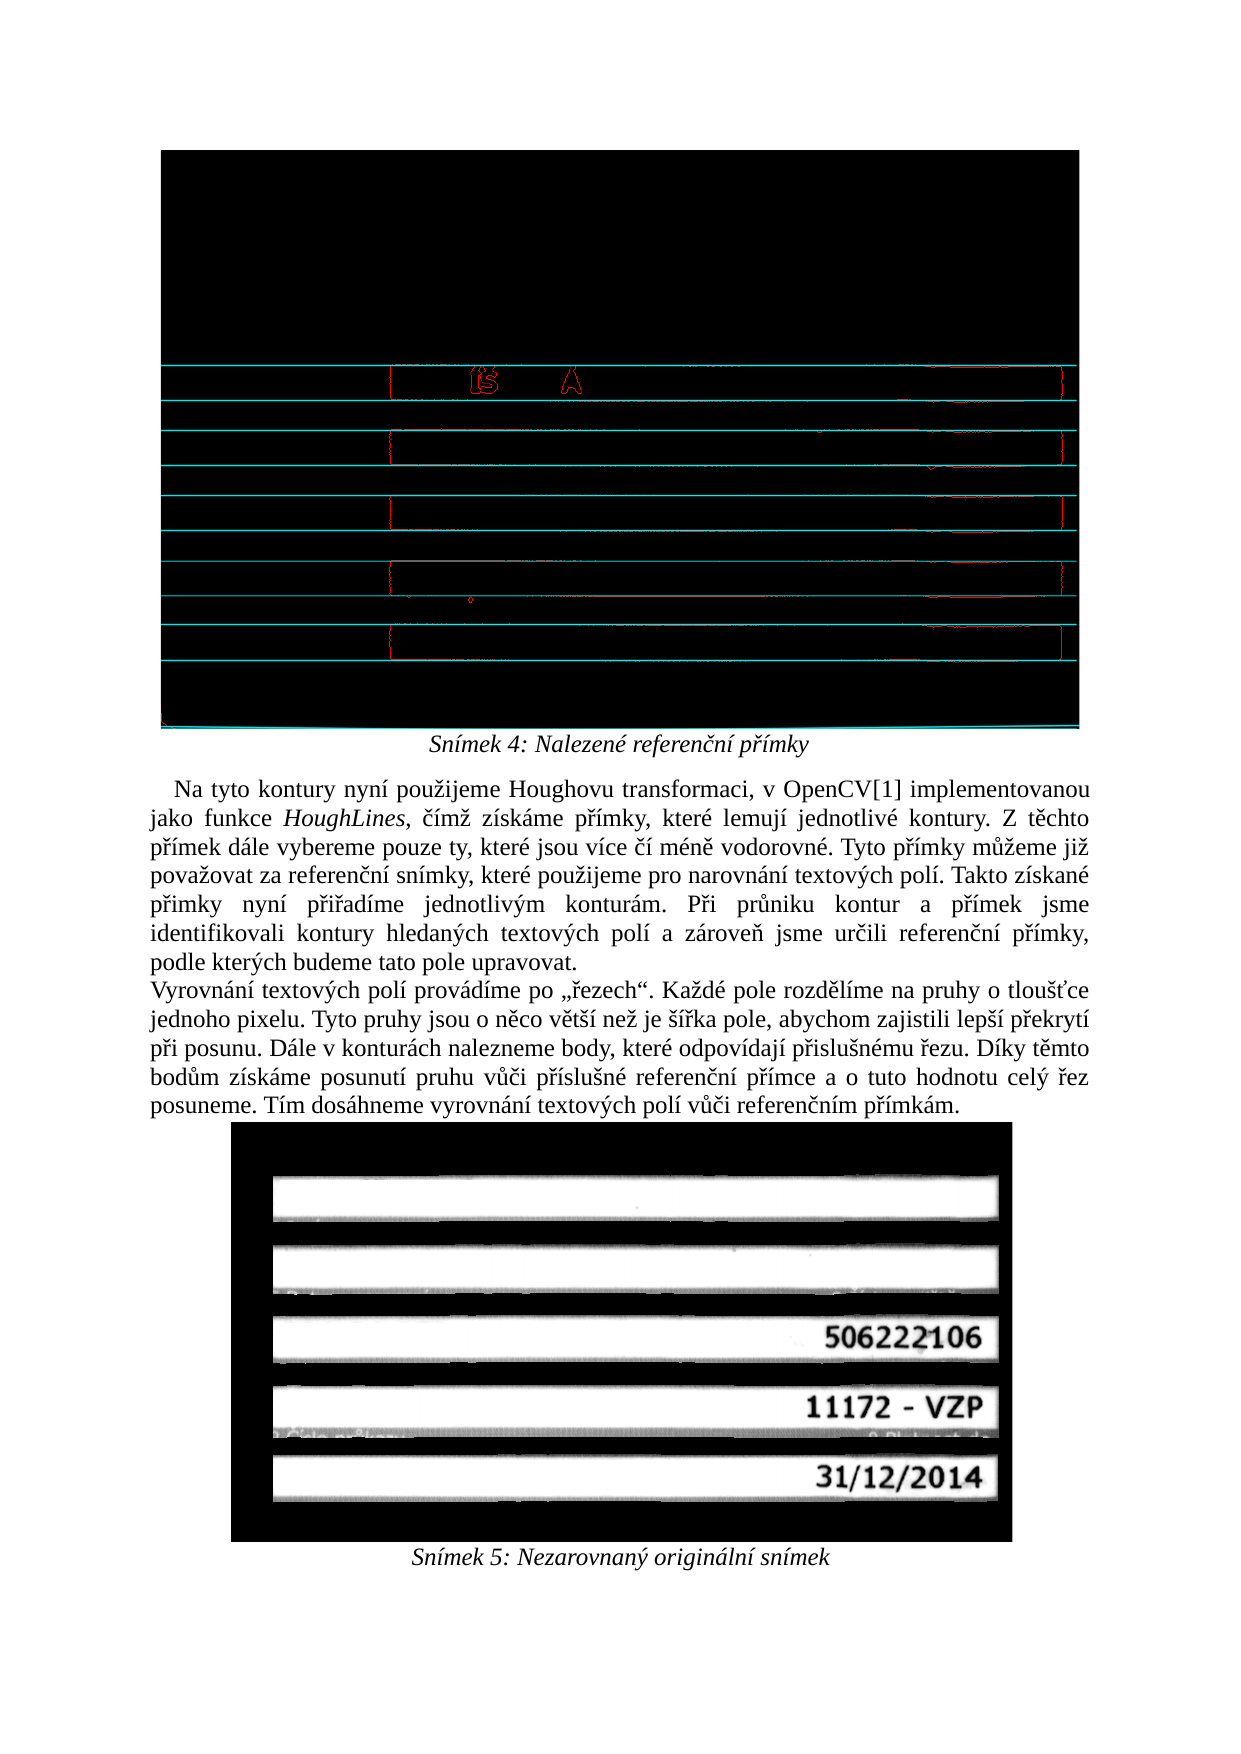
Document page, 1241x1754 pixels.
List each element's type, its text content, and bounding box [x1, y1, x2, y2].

text Na tyto kontury nyní použijeme Houghovu transformaci, v OpenCV[1] implementovanou jako funkce HoughLines, čímž získáme přímky, které lemují jednotlivé kontury. Z těchto přímek dále vybereme pouze ty, které jsou více čí méně vodorovné. Tyto přímky můžeme již považovat za referenční snímky, které použijeme pro narovnání textových polí. Takto získané přimky nyní přiřadíme jednotlivým konturám. Při průniku kontur a přímek jsme identifikovali kontury hledaných textových polí a zároveň jsme určili referenční přímky, podle kterých budeme tato pole upravovat. [150, 758, 1090, 976]
picture [231, 1122, 1013, 1542]
text Vyrovnání textových polí provádíme po „řezech“. Každé pole rozdělíme na pruhy o tloušťce jednoho pixelu. Tyto pruhy jsou o něco větší než je šířka pole, abychom zajistili lepší překrytí při posunu. Dále v konturách nalezneme body, které odpovídají přislušnému řezu. Díky těmto bodům získáme posunutí pruhu vůči příslušné referenční přímce a o tuto hodnotu celý řez posuneme. Tím dosáhneme vyrovnání textových polí vůči referenčním přímkám. [150, 976, 1090, 1119]
picture [160, 150, 1080, 729]
text Snímek 4: Nalezené referenční přímky [150, 162, 1090, 758]
text Snímek 5: Nezarovnaný originální snímek [156, 1135, 1087, 1570]
